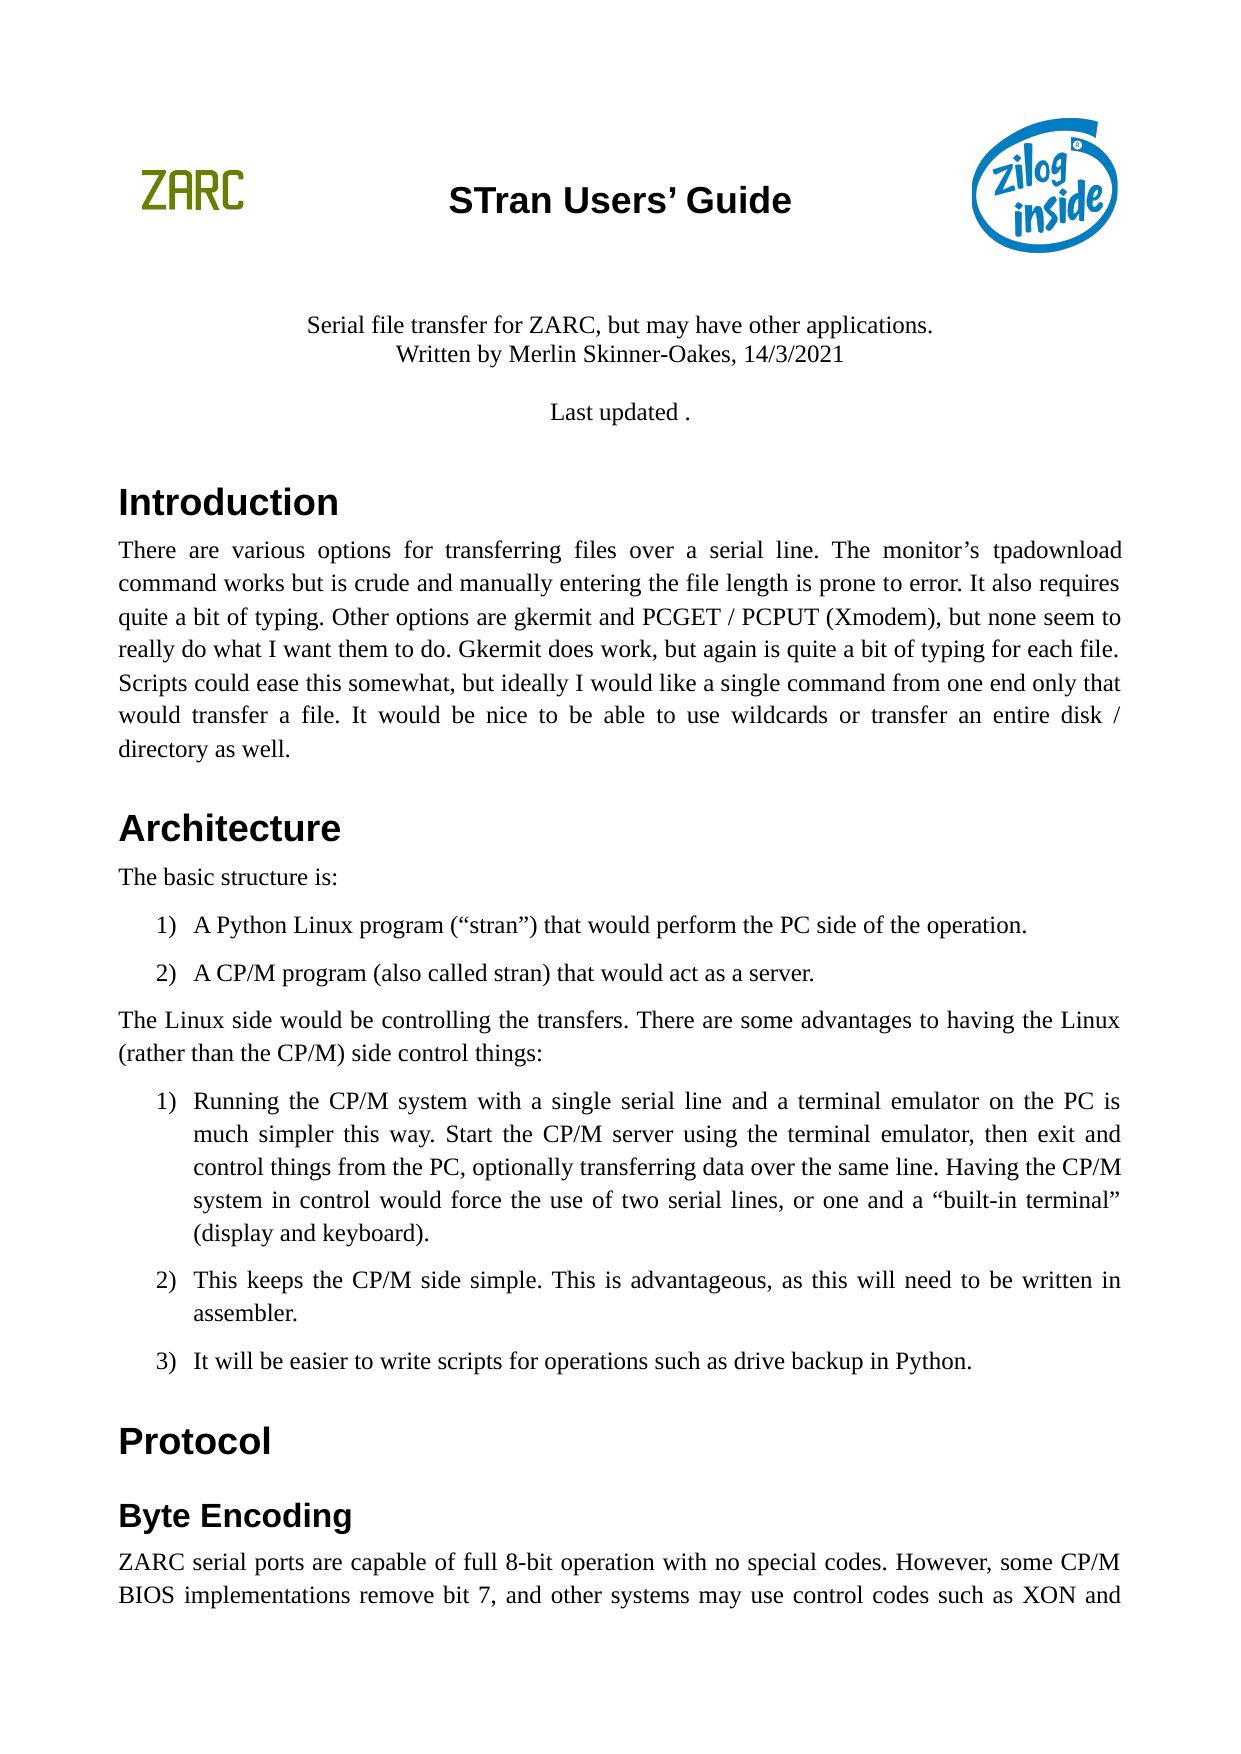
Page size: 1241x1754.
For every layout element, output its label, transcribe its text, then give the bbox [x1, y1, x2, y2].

text There are various options for transferring files over a serial line. The monitor’s tpadownload command works but is crude and manually entering the file length is prone to error. It also requires quite a bit of typing. Other options are gkermit and PCGET / PCPUT (Xmodem), but none seem to really do what I want them to do. Gkermit does work, but again is quite a bit of typing for each file. Scripts could ease this somewhat, but ideally I would like a single command from one end only that would transfer a file. It would be nice to be able to use wildcards or transfer an entire disk / directory as well. [118, 536, 1122, 762]
list It will be easier to write scripts for operations such as drive backup in Python. [156, 1346, 1122, 1375]
picture [141, 170, 244, 210]
text The basic structure is: [118, 862, 1122, 891]
subtitle Protocol [118, 1419, 1122, 1462]
list A CP/M program (also called stran) that would act as a server. [156, 958, 1122, 986]
list A Python Linux program (“stran”) that would perform the PC side of the operation. [156, 910, 1122, 939]
table_header [118, 118, 273, 281]
list This keeps the CP/M side simple. This is advantageous, as this will need to be written in assembler. [156, 1266, 1122, 1327]
subtitle Introduction [118, 479, 1122, 523]
text The Linux side would be controlling the transfers. There are some advantages to having the Linux (rather than the CP/M) side control things: [118, 1005, 1122, 1067]
subtitle Architecture [118, 806, 1122, 850]
text Serial file transfer for ZARC, but may have other applications. [118, 310, 1122, 339]
table_header [967, 118, 1122, 281]
list Running the CP/M system with a single serial line and a terminal emulator on the PC is much simpler this way. Start the CP/M server using the terminal emulator, then exit and control things from the PC, optionally transferring data over the same line. Having the CP/M system in control would force the use of two serial lines, or one and a “built-in terminal” (display and keyboard). [156, 1086, 1122, 1247]
table_header STran Users’ Guide [273, 118, 967, 281]
text Written by Merlin Skinner-Oakes, 14/3/2021 [118, 339, 1122, 367]
text Last updated . [118, 397, 1122, 426]
text ZARC serial ports are capable of full 8-bit operation with no special codes. However, some CP/M BIOS implementations remove bit 7, and other systems may use control codes such as XON and [118, 1547, 1122, 1609]
subtitle Byte Encoding [118, 1496, 1122, 1534]
picture [971, 118, 1118, 253]
